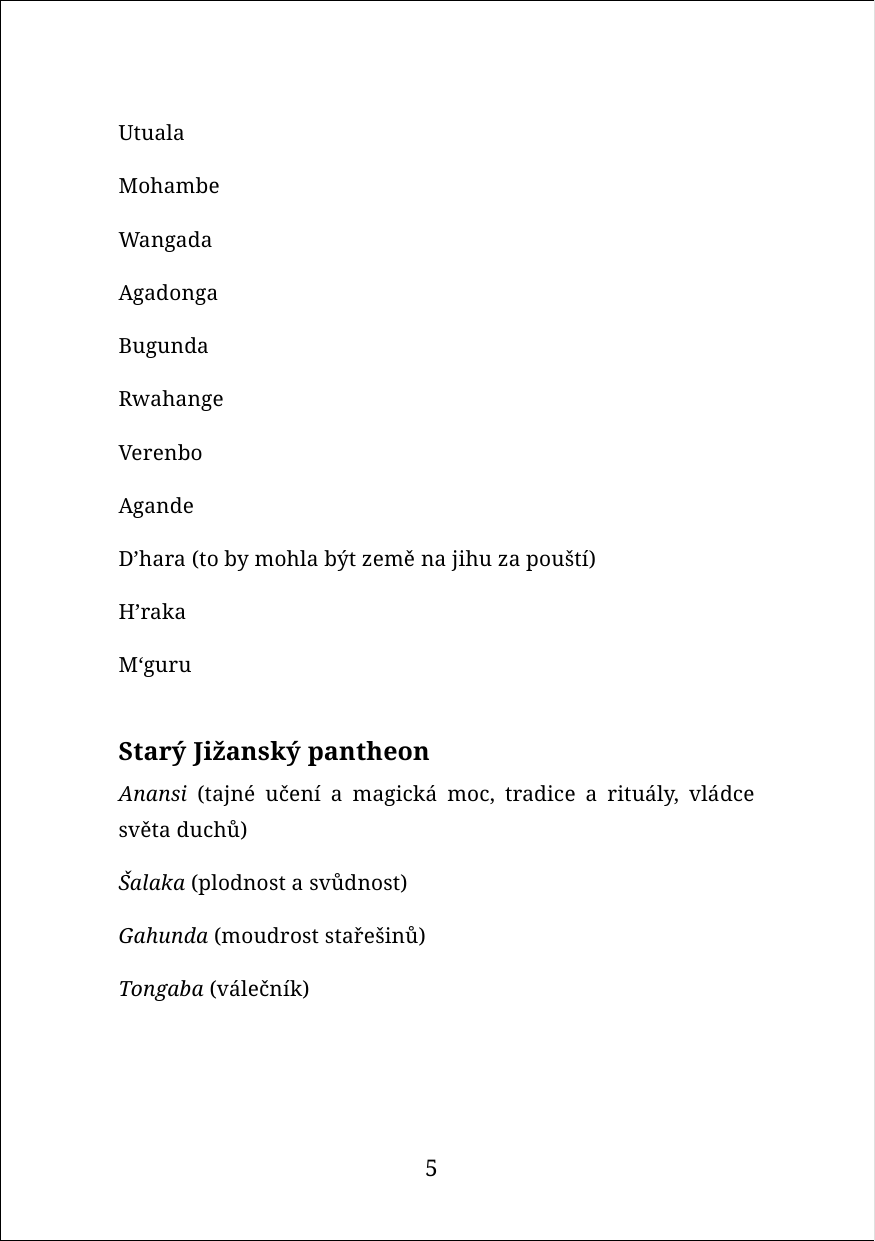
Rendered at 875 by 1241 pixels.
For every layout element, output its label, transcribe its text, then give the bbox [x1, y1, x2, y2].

text Tongaba (válečník) [118, 974, 756, 1003]
text Mohambe [118, 171, 756, 200]
text Bugunda [118, 331, 756, 359]
text Anansi (tajné učení a magická moc, tradice a rituály, vládce světa duchů) [118, 779, 756, 843]
text Utuala [118, 118, 756, 147]
text D’hara (to by mohla být země na jihu za pouští) [118, 544, 756, 572]
text Agadonga [118, 278, 756, 306]
text Gahunda (moudrost stařešinů) [118, 921, 756, 949]
subtitle Starý Jižanský pantheon [118, 733, 756, 767]
text H’raka [118, 597, 756, 626]
text Agande [118, 491, 756, 519]
text Wangada [118, 225, 756, 253]
text M‘guru [118, 651, 756, 679]
text Verenbo [118, 438, 756, 466]
text Rwahange [118, 384, 756, 413]
text Šalaka (plodnost a svůdnost) [118, 868, 756, 896]
